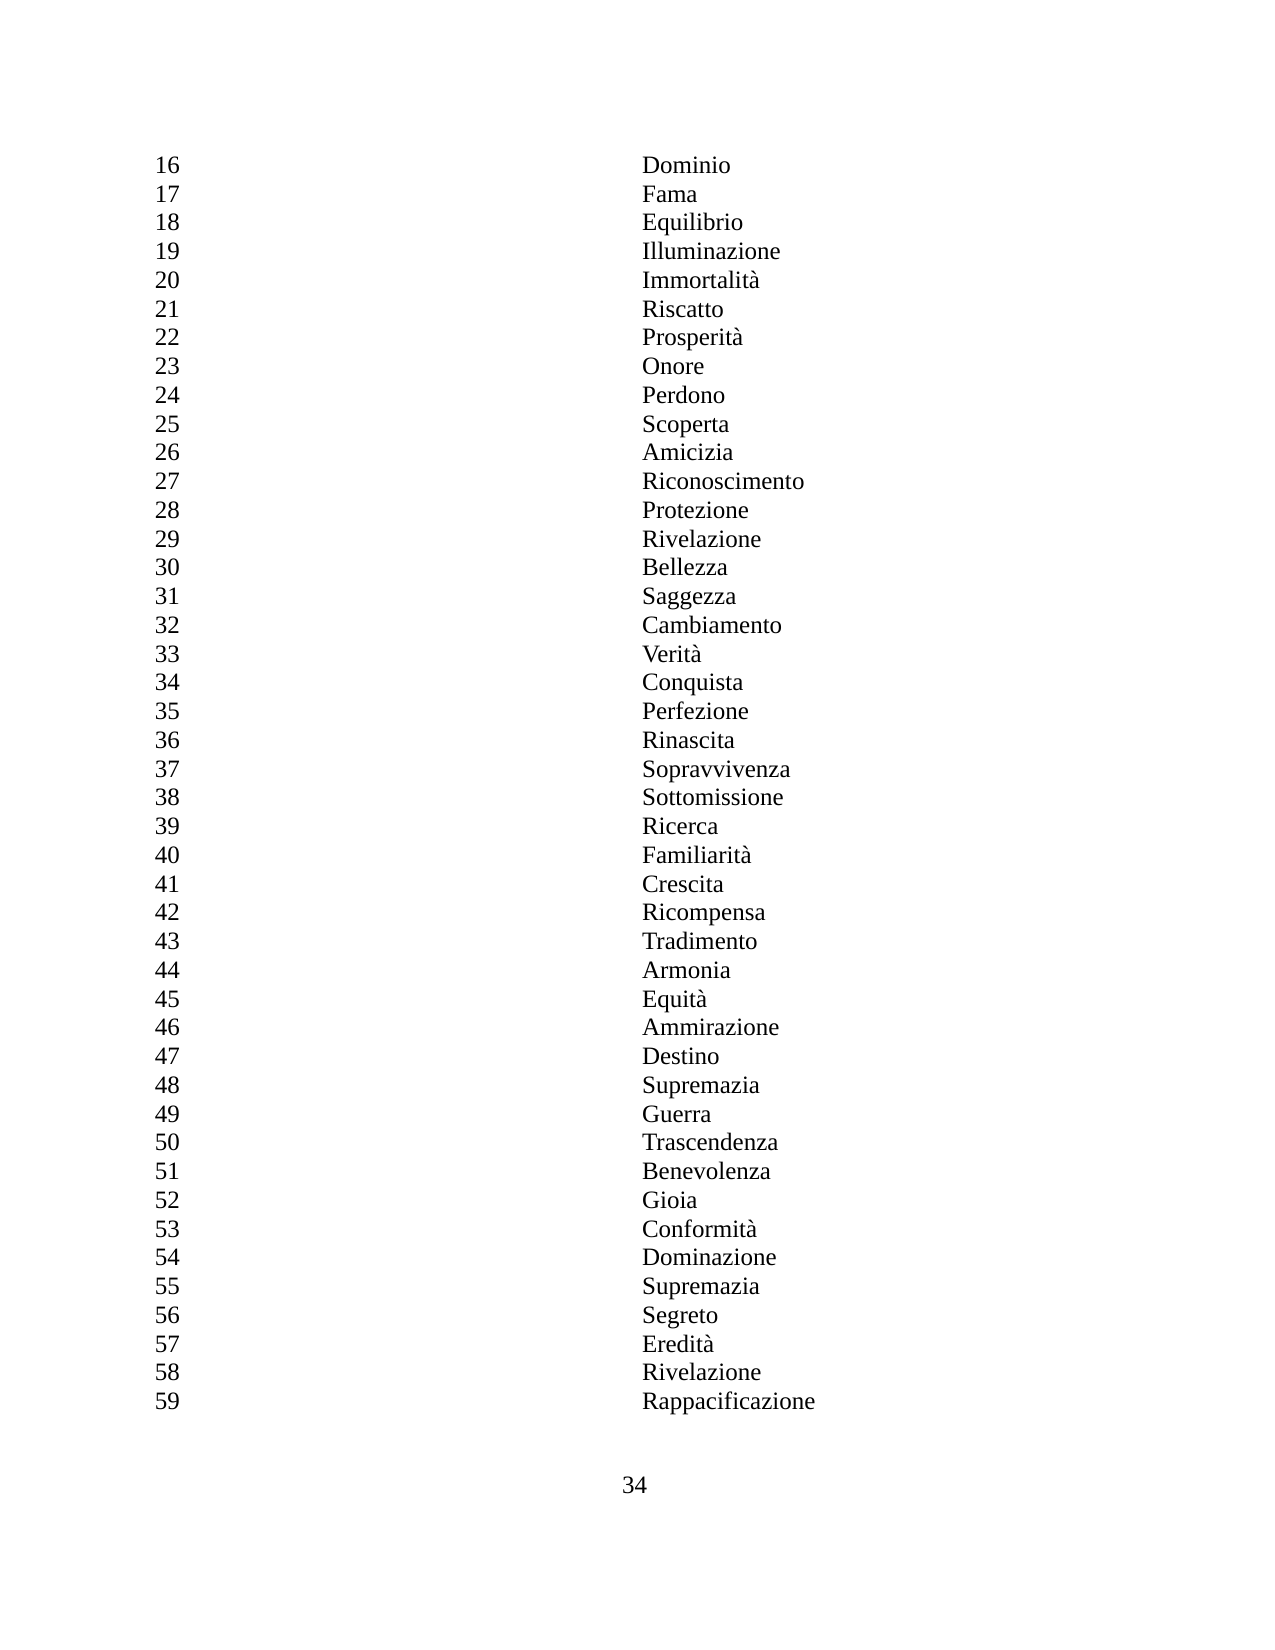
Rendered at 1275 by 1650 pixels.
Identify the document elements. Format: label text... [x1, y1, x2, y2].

table_cell 49 [150, 1099, 637, 1127]
table_cell Verità [638, 639, 1125, 667]
table_cell 30 [150, 553, 637, 581]
table_cell 53 [150, 1214, 637, 1242]
table_cell Illuminazione [638, 236, 1125, 265]
table_cell 34 [150, 668, 637, 696]
table_cell Riconoscimento [638, 466, 1125, 495]
table_cell 33 [150, 639, 637, 667]
table_cell Fama [638, 179, 1125, 207]
table_cell Sopravvivenza [638, 754, 1125, 782]
table_cell Dominazione [638, 1243, 1125, 1271]
table_cell 24 [150, 380, 637, 409]
table_cell Scoperta [638, 409, 1125, 437]
table_cell Rivelazione [638, 1358, 1125, 1386]
table_cell 54 [150, 1243, 637, 1271]
table_cell Eredità [638, 1329, 1125, 1357]
table_cell 23 [150, 351, 637, 380]
table_cell 40 [150, 840, 637, 869]
table_cell Cambiamento [638, 610, 1125, 639]
table_cell Prosperità [638, 323, 1125, 351]
table_cell Familiarità [638, 840, 1125, 869]
table_cell 39 [150, 811, 637, 840]
table_cell Crescita [638, 869, 1125, 897]
table_cell Immortalità [638, 265, 1125, 294]
table_cell 29 [150, 524, 637, 552]
table_cell Rinascita [638, 725, 1125, 754]
table_cell 50 [150, 1128, 637, 1156]
table_cell 25 [150, 409, 637, 437]
table_cell Armonia [638, 955, 1125, 984]
table_cell Destino [638, 1041, 1125, 1070]
table_cell 20 [150, 265, 637, 294]
table_cell 51 [150, 1156, 637, 1185]
table_cell Gioia [638, 1185, 1125, 1214]
table_cell Dominio [638, 150, 1125, 179]
table_cell Ricerca [638, 811, 1125, 840]
table_cell 27 [150, 466, 637, 495]
table_cell 36 [150, 725, 637, 754]
table_cell Supremazia [638, 1271, 1125, 1300]
table_cell 46 [150, 1013, 637, 1041]
table_cell Rappacificazione [638, 1386, 1125, 1415]
table_cell 41 [150, 869, 637, 897]
table_cell Conquista [638, 668, 1125, 696]
table_cell Riscatto [638, 294, 1125, 322]
table_cell 19 [150, 236, 637, 265]
table_cell 43 [150, 926, 637, 955]
table_cell Trascendenza [638, 1128, 1125, 1156]
table_cell 52 [150, 1185, 637, 1214]
table_cell Benevolenza [638, 1156, 1125, 1185]
table_cell Bellezza [638, 553, 1125, 581]
table_cell 55 [150, 1271, 637, 1300]
table_cell 37 [150, 754, 637, 782]
table_cell 56 [150, 1300, 637, 1329]
table_cell Protezione [638, 495, 1125, 524]
table_cell Ammirazione [638, 1013, 1125, 1041]
table_cell Saggezza [638, 581, 1125, 610]
table_cell 17 [150, 179, 637, 207]
table_cell 38 [150, 783, 637, 811]
table_cell Perfezione [638, 696, 1125, 725]
table_cell Amicizia [638, 438, 1125, 466]
table_cell Tradimento [638, 926, 1125, 955]
table_cell 42 [150, 898, 637, 926]
table_cell 44 [150, 955, 637, 984]
table_cell 35 [150, 696, 637, 725]
table_cell 57 [150, 1329, 637, 1357]
table_cell 48 [150, 1070, 637, 1099]
table_cell Equità [638, 984, 1125, 1012]
table_cell 32 [150, 610, 637, 639]
table_cell 45 [150, 984, 637, 1012]
table_cell 28 [150, 495, 637, 524]
table_cell 47 [150, 1041, 637, 1070]
table_cell 21 [150, 294, 637, 322]
table_cell Guerra [638, 1099, 1125, 1127]
table_cell 59 [150, 1386, 637, 1415]
table_cell 26 [150, 438, 637, 466]
table_cell 58 [150, 1358, 637, 1386]
table_cell Segreto [638, 1300, 1125, 1329]
table_cell 16 [150, 150, 637, 179]
table_cell Ricompensa [638, 898, 1125, 926]
table_cell Supremazia [638, 1070, 1125, 1099]
table_cell Sottomissione [638, 783, 1125, 811]
table_cell Perdono [638, 380, 1125, 409]
table_cell 18 [150, 208, 637, 236]
table_cell Onore [638, 351, 1125, 380]
table_cell Equilibrio [638, 208, 1125, 236]
table_cell 31 [150, 581, 637, 610]
table_cell Conformità [638, 1214, 1125, 1242]
table_cell Rivelazione [638, 524, 1125, 552]
table_cell 22 [150, 323, 637, 351]
